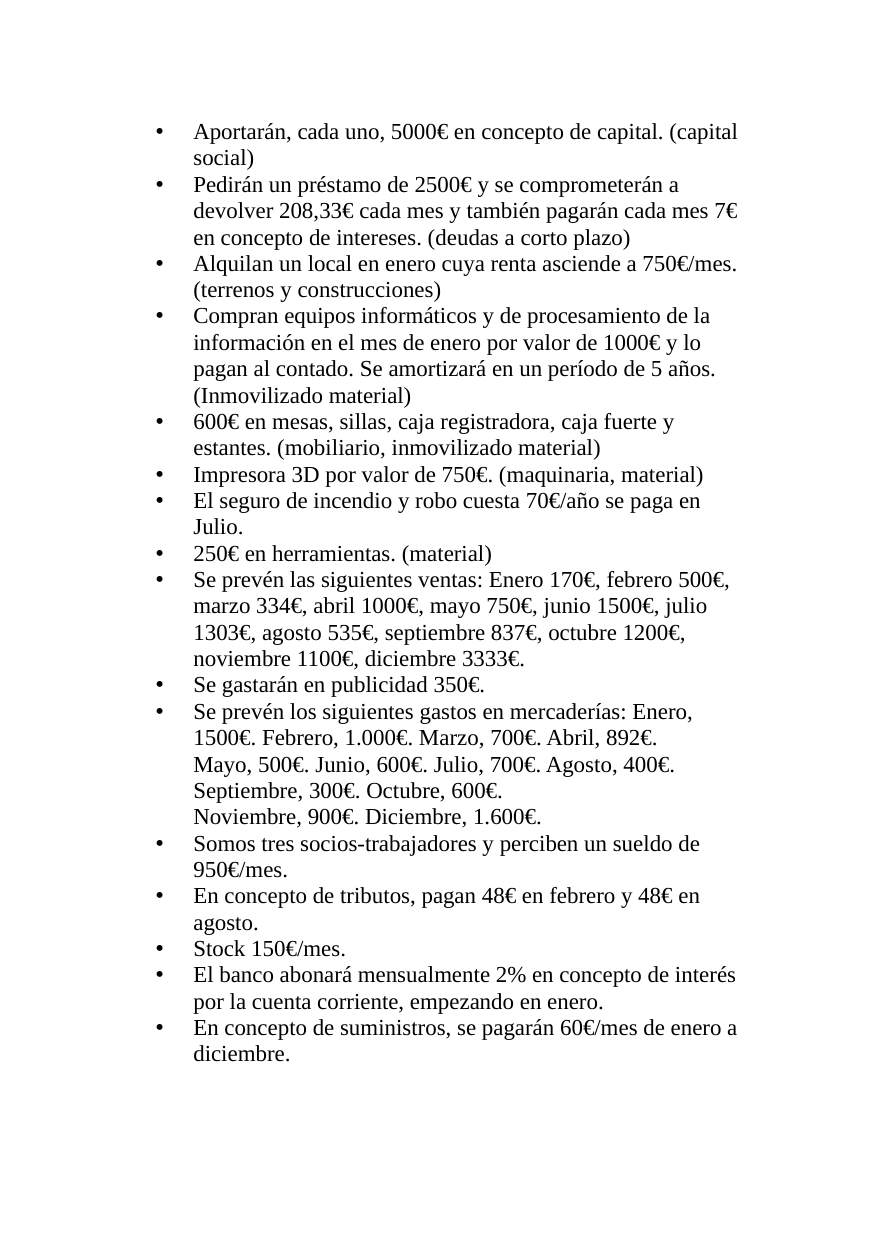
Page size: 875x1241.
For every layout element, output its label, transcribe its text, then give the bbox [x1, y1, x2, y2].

list En concepto de suministros, se pagarán 60€/mes de enero a diciembre. [156, 1014, 756, 1067]
list 600€ en mesas, sillas, caja registradora, caja fuerte y estantes. (mobiliario, inmovilizado material) [156, 408, 756, 461]
list Alquilan un local en enero cuya renta asciende a 750€/mes. (terrenos y construcciones) [156, 250, 756, 303]
list Aportarán, cada uno, 5000€ en concepto de capital. (capital social) [156, 118, 756, 171]
list Impresora 3D por valor de 750€. (maquinaria, material) [156, 461, 756, 487]
list Se prevén los siguientes gastos en mercaderías: Enero, 1500€. Febrero, 1.000€. Marzo, 700€. Abril, 892€. [156, 698, 756, 751]
list El seguro de incendio y robo cuesta 70€/año se paga en Julio. [156, 487, 756, 540]
list Somos tres socios-trabajadores y perciben un sueldo de 950€/mes. [156, 830, 756, 882]
list Noviembre, 900€. Diciembre, 1.600€. [156, 803, 756, 830]
list Pedirán un préstamo de 2500€ y se comprometerán a devolver 208,33€ cada mes y también pagarán cada mes 7€ en concepto de intereses. (deudas a corto plazo) [156, 171, 756, 250]
list El banco abonará mensualmente 2% en concepto de interés por la cuenta corriente, empezando en enero. [156, 961, 756, 1014]
list Mayo, 500€. Junio, 600€. Julio, 700€. Agosto, 400€. Septiembre, 300€. Octubre, 600€. [156, 751, 756, 803]
list Compran equipos informáticos y de procesamiento de la información en el mes de enero por valor de 1000€ y lo pagan al contado. Se amortizará en un período de 5 años. (Inmovilizado material) [156, 303, 756, 408]
list Se gastarán en publicidad 350€. [156, 672, 756, 698]
list 250€ en herramientas. (material) [156, 540, 756, 566]
list En concepto de tributos, pagan 48€ en febrero y 48€ en agosto. [156, 882, 756, 935]
list Se prevén las siguientes ventas: Enero 170€, febrero 500€, marzo 334€, abril 1000€, mayo 750€, junio 1500€, julio 1303€, agosto 535€, septiembre 837€, octubre 1200€, noviembre 1100€, diciembre 3333€. [156, 566, 756, 672]
list Stock 150€/mes. [156, 935, 756, 961]
